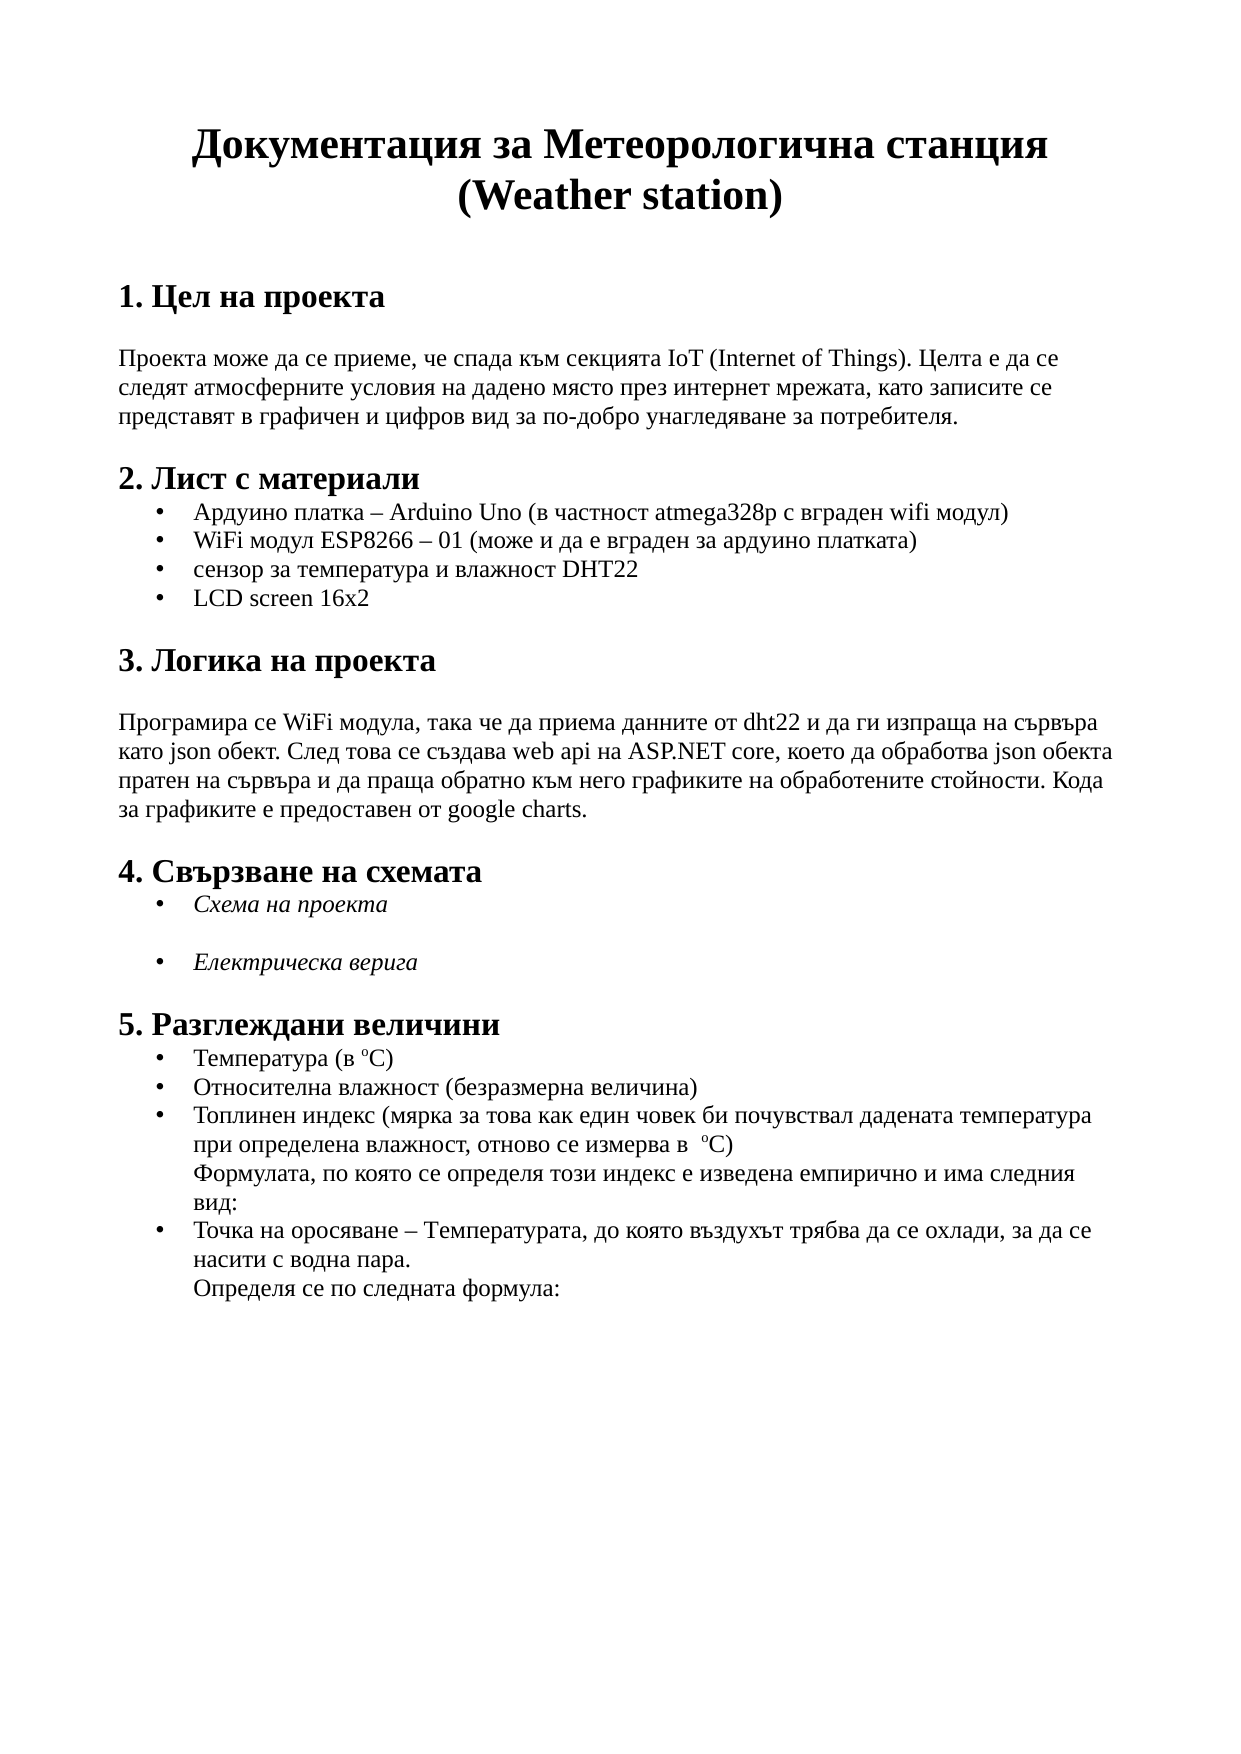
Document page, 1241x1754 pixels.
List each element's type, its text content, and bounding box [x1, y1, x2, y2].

text Документация за Метеорологична станция (Weather station) [118, 118, 1122, 219]
list Ардуино платка – Arduino Uno (в частност atmega328p с вграден wifi модул) [156, 497, 1122, 525]
list Схема на проекта [156, 889, 1122, 918]
list Температура (в оС) [156, 1043, 1122, 1072]
list LCD screen 16x2 [156, 583, 1122, 612]
list Топлинен индекс (мярка за това как един човек би почувствал дадената температура при определена влажност, отново се измерва в оС) Формулата, по която се определя този индекс е изведена емпирично и има следния вид: [156, 1100, 1122, 1215]
list Точка на оросяване – Температурата, до която въздухът трябва да се охлади, за да се насити с водна пара. Определя се по следната формула: [156, 1215, 1122, 1302]
list Относителна влажност (безразмерна величина) [156, 1072, 1122, 1100]
text 2. Лист с материали [118, 458, 1122, 497]
text Проекта може да се приеме, че спада към секцията IoT (Internet of Things). Целта е да се следят атмосферните условия на дадено място през интернет мрежата, като записите се представят в графичен и цифров вид за по-добро унагледяване за потребителя. [118, 343, 1122, 429]
text 1. Цел на проекта [118, 276, 1122, 314]
text 3. Логика на проекта [118, 640, 1122, 679]
list WiFi модул ESP8266 – 01 (може и да е вграден за ардуино платката) [156, 525, 1122, 554]
list Електрическа верига [156, 947, 1122, 976]
list сензор за температура и влажност DHT22 [156, 554, 1122, 583]
text 4. Свързване на схемата [118, 851, 1122, 889]
text 5. Разглеждани величини [118, 1004, 1122, 1043]
text Програмира се WiFi модула, така че да приема данните от dht22 и да ги изпраща на сървъра като json обект. След това се създава web api на ASP.NET core, което да обработва json обекта пратен на сървъра и да праща обратно към него графиките на обработените стойности. Кода за графиките е предоставен от google charts. [118, 707, 1122, 822]
